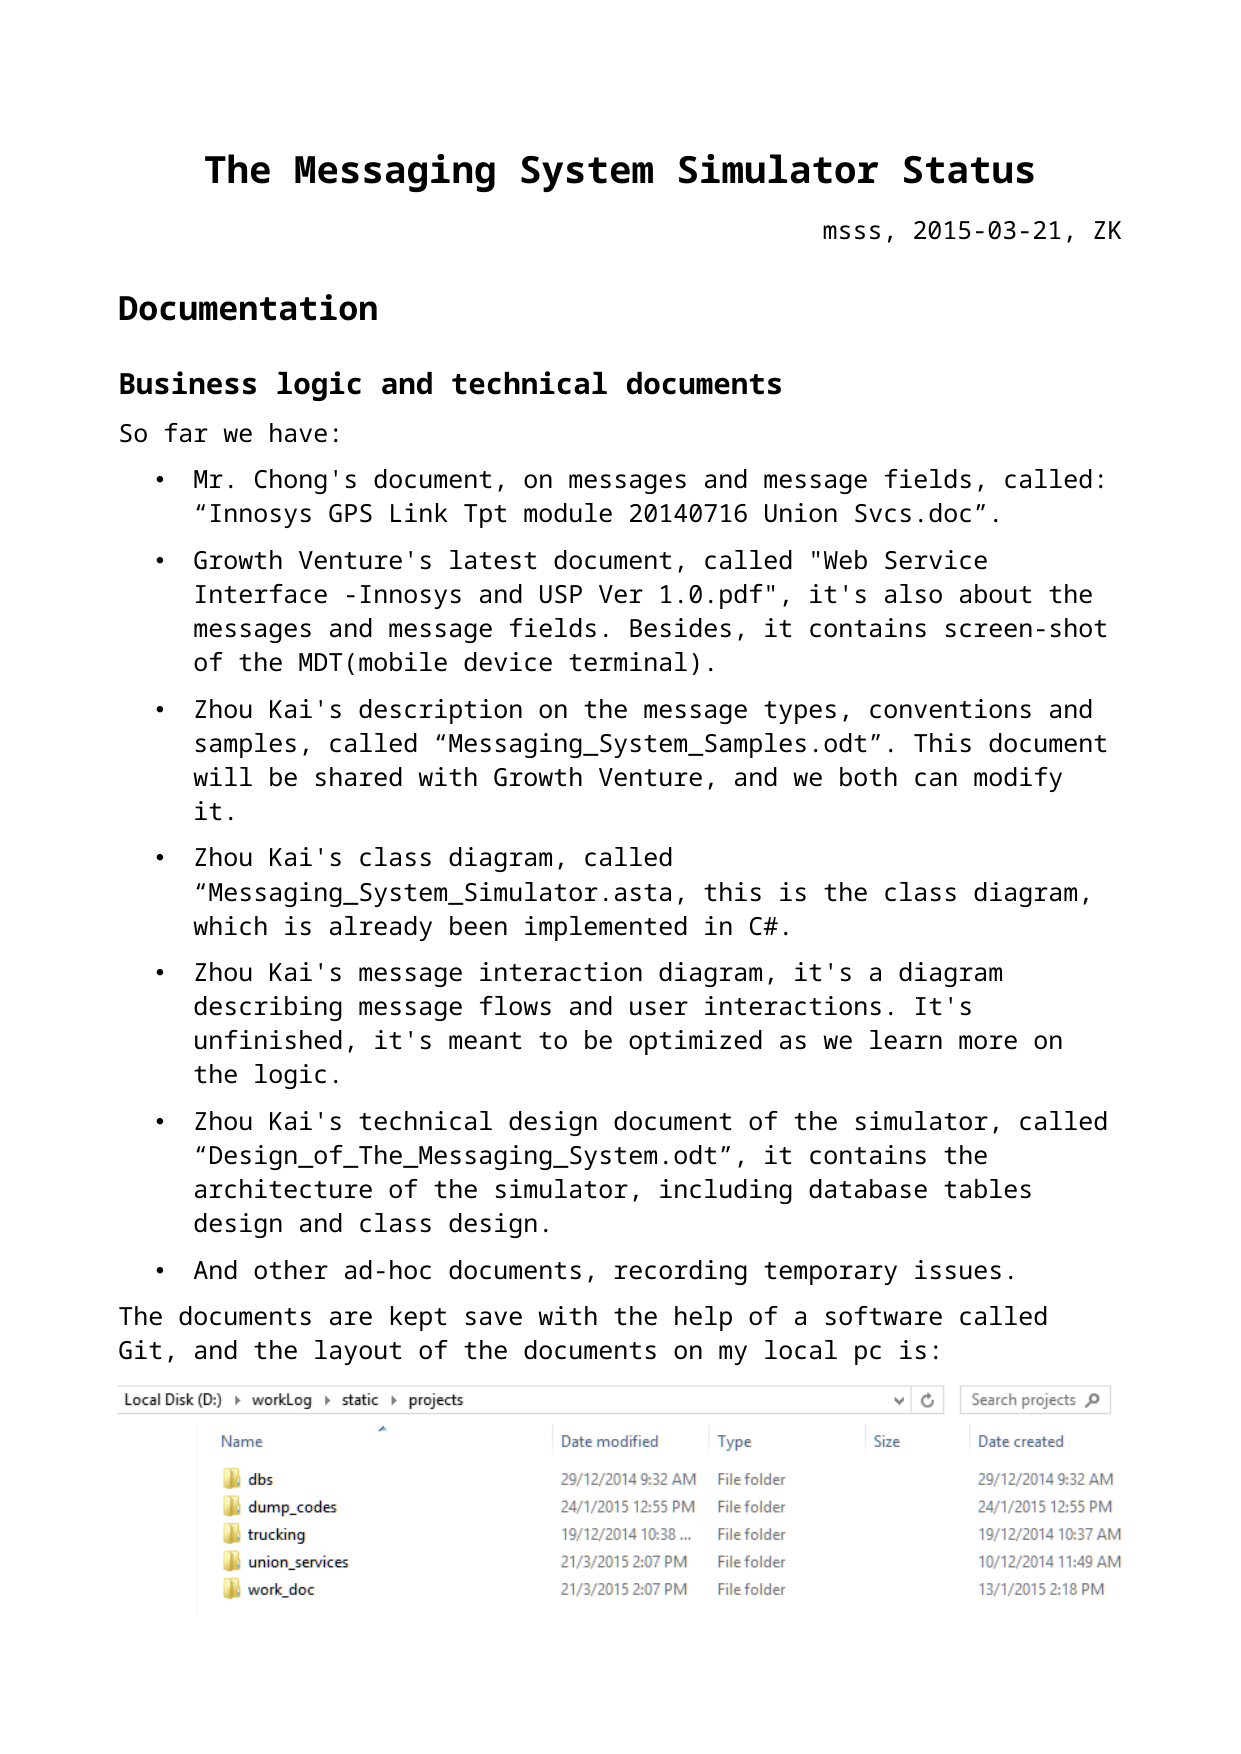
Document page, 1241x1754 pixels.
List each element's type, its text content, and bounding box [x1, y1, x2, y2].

text The documents are kept save with the help of a software called Git, and the layout of the documents on my local pc is: [118, 1299, 1122, 1367]
picture [118, 1379, 1123, 1616]
list And other ad-hoc documents, recording temporary issues. [156, 1252, 1122, 1286]
subtitle Documentation [118, 284, 1122, 330]
subtitle msss, 2015-03-21, ZK [118, 213, 1122, 247]
list Zhou Kai's description on the message types, conventions and samples, called “Messaging_System_Samples.odt”. This document will be shared with Growth Venture, and we both can modify it. [156, 691, 1122, 828]
subtitle Business logic and technical documents [118, 363, 1122, 403]
list Zhou Kai's class diagram, called “Messaging_System_Simulator.asta, this is the class diagram, which is already been implemented in C#. [156, 840, 1122, 942]
list Growth Venture's latest document, called "Web Service Interface -Innosys and USP Ver 1.0.pdf", it's also about the messages and message fields. Besides, it contains screen-shot of the MDT(mobile device terminal). [156, 543, 1122, 679]
list Zhou Kai's message interaction diagram, it's a diagram describing message flows and user interactions. It's unfinished, it's meant to be optimized as we learn more on the logic. [156, 955, 1122, 1091]
text So far we have: [118, 415, 1122, 449]
list Zhou Kai's technical design document of the simulator, called “Design_of_The_Messaging_System.odt”, it contains the architecture of the simulator, including database tables design and class design. [156, 1103, 1122, 1240]
title The Messaging System Simulator Status [118, 143, 1122, 194]
list Mr. Chong's document, on messages and message fields, called: “Innosys GPS Link Tpt module 20140716 Union Svcs.doc”. [156, 462, 1122, 530]
